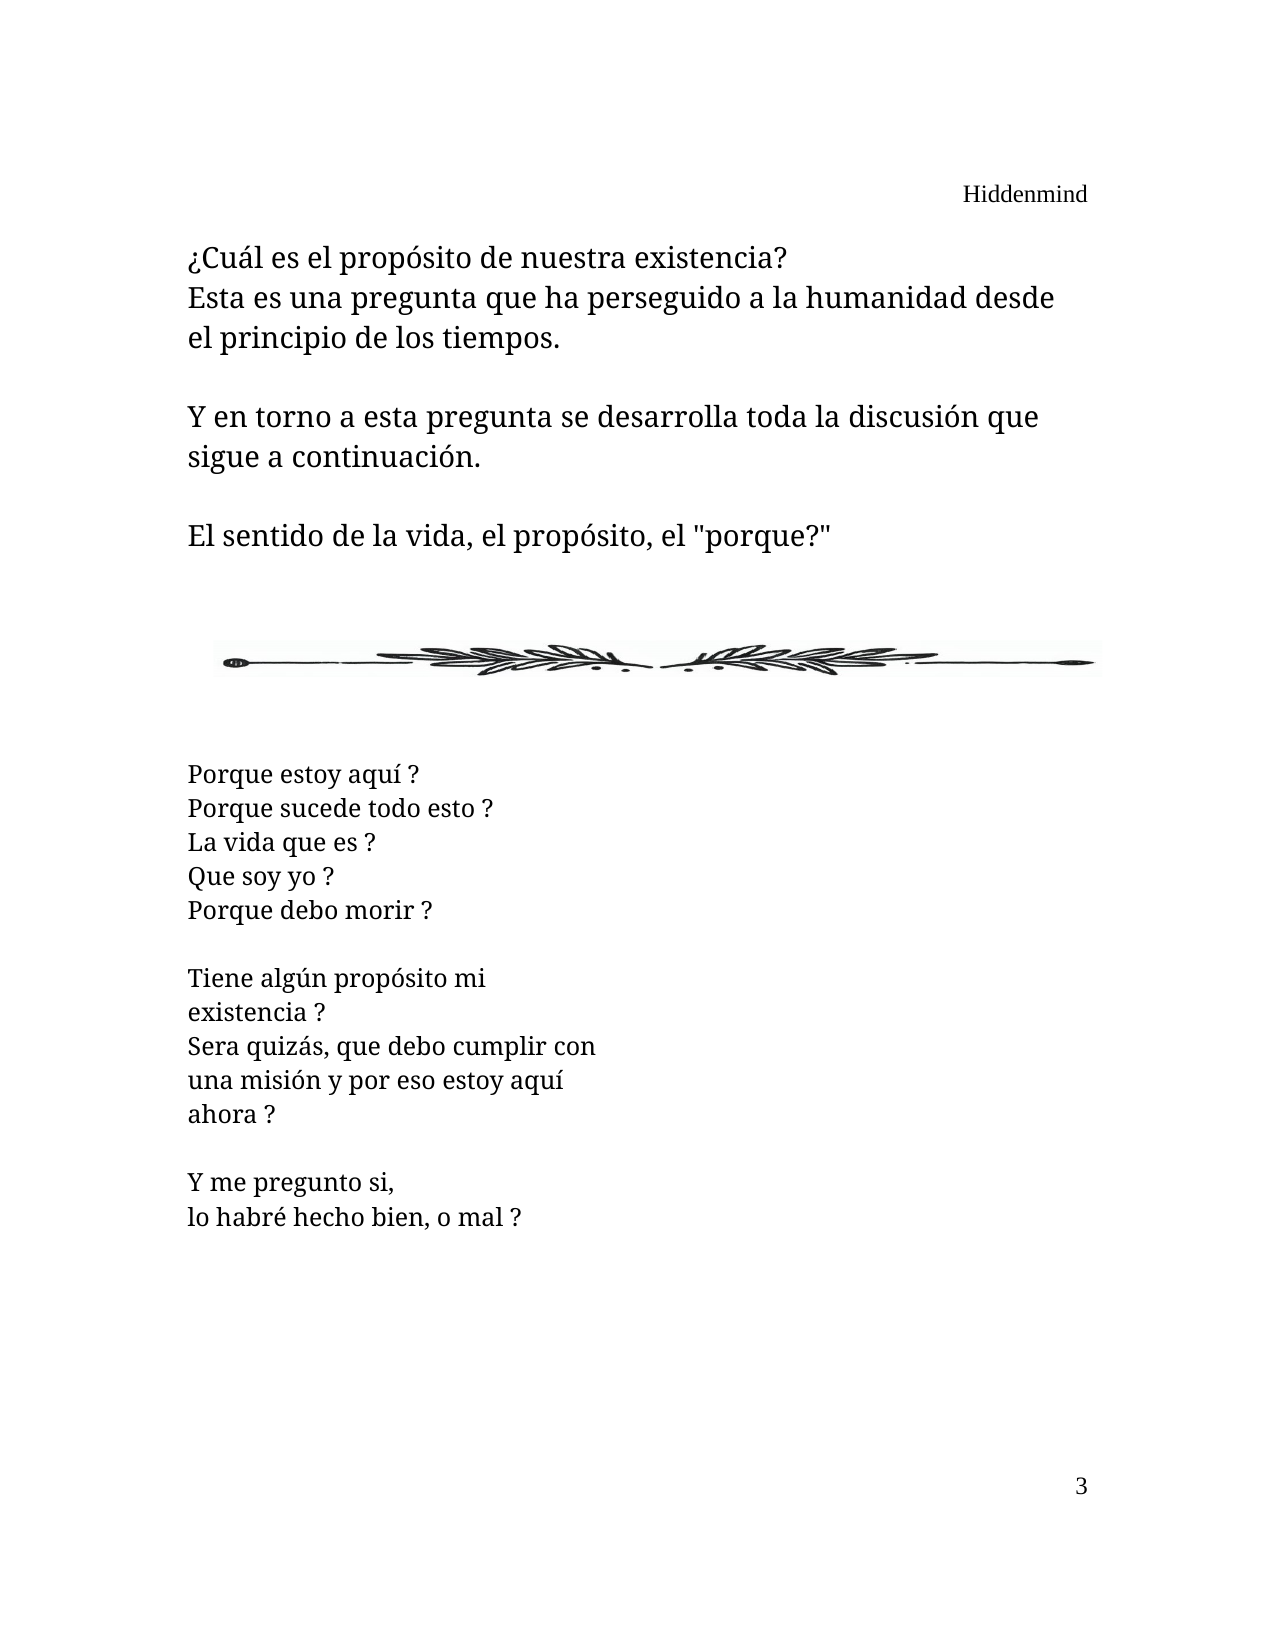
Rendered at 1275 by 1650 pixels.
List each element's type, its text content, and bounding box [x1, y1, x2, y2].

text ¿Cuál es el propósito de nuestra existencia? [187, 237, 1087, 277]
text Porque estoy aquí ? [187, 756, 622, 790]
text Y me pregunto si, [187, 1165, 622, 1199]
text Que soy yo ? [187, 858, 622, 893]
text lo habré hecho bien, o mal ? [187, 1199, 622, 1233]
picture [213, 640, 1103, 677]
text Esta es una pregunta que ha perseguido a la humanidad desde el principio de los tiempos. [187, 277, 1087, 357]
text Y en torno a esta pregunta se desarrolla toda la discusión que sigue a continuación. [187, 396, 1087, 476]
text Tiene algún propósito mi existencia ? [187, 961, 622, 1029]
text Porque sucede todo esto ? [187, 790, 622, 824]
text Porque debo morir ? [187, 893, 622, 927]
text Sera quizás, que debo cumplir con una misión y por eso estoy aquí ahora ? [187, 1029, 622, 1131]
text El sentido de la vida, el propósito, el "porque?" [187, 515, 1087, 555]
text La vida que es ? [187, 824, 622, 858]
